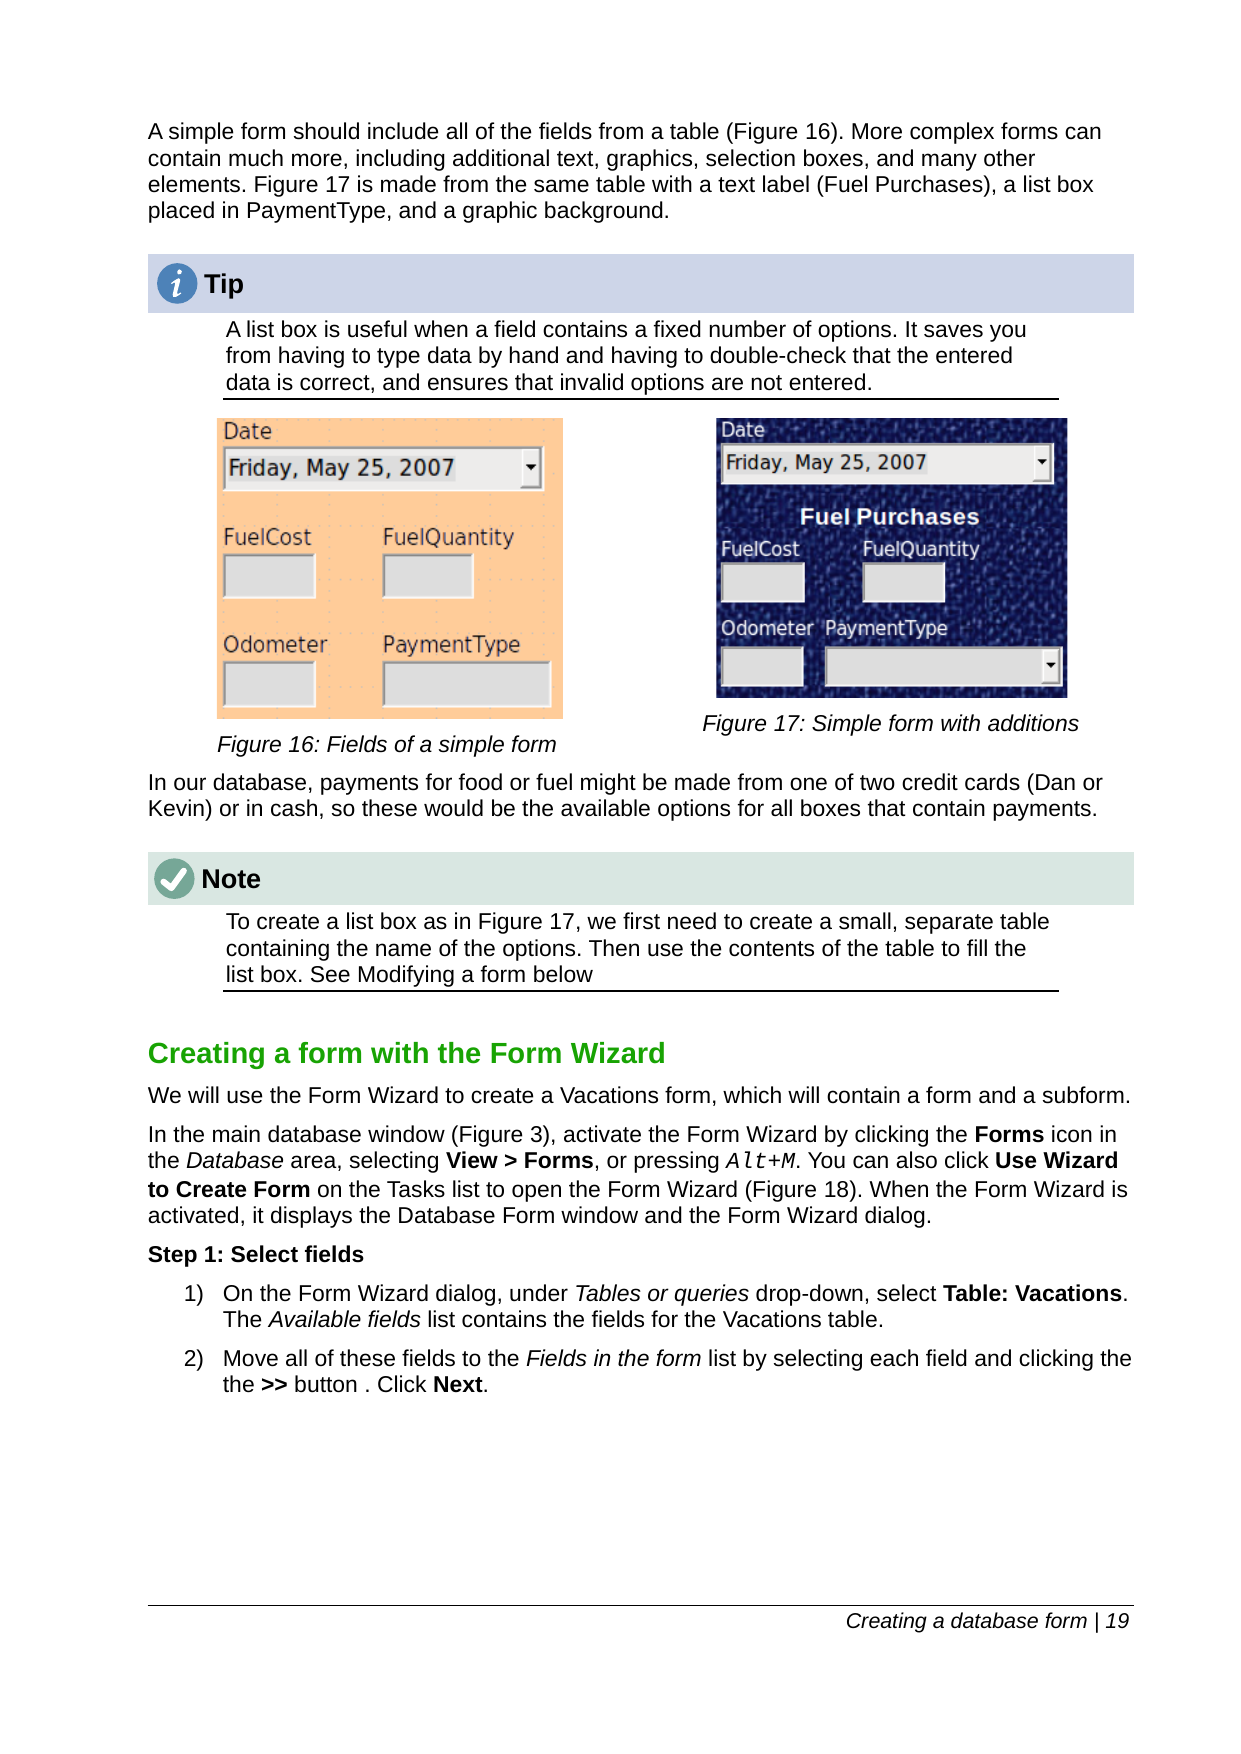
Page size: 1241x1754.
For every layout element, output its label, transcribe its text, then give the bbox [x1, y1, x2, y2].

subtitle Tip [148, 254, 1134, 313]
table_header [641, 419, 1143, 757]
list On the Form Wizard dialog, under Tables or queries drop-down, select Table: Vacations. The Available fields list contains the fields for the Vacations table. [204, 1280, 1134, 1333]
text In the main database window (Figure 3), activate the Form Wizard by clicking the Forms icon in the Database area, selecting View > Forms, or pressing Alt+M. You can also click Use Wizard to Create Form on the Tasks list to open the Form Wizard (Figure 18). When the Form Wizard is activated, it displays the Database Form window and the Form Wizard dialog. [148, 1121, 1134, 1228]
text A simple form should include all of the fields from a table (Figure 16). More complex forms can contain much more, including additional text, graphics, selection boxes, and many other elements. Figure 17 is made from the same table with a text label (Fuel Purchases), a list box placed in PaymentType, and a graphic background. [148, 118, 1134, 223]
table_header [239, 741, 245, 751]
text A list box is useful when a field contains a fixed number of options. It saves you from having to type data by hand and having to double-check that the entered data is correct, and ensures that invalid options are not entered. [223, 313, 1059, 398]
text To create a list box as in Figure 17, we first need to create a small, separate table containing the name of the options. Then use the contents of the table to fill the list box. See Modifying a form below [223, 905, 1059, 990]
subtitle Creating a form with the Form Wizard [148, 1036, 1134, 1070]
list Move all of these fields to the Fields in the form list by selecting each field and clicking the the >> button . Click Next. [204, 1345, 1134, 1398]
picture [716, 418, 1068, 698]
text In our database, payments for food or fuel might be made from one of two credit cards (Dan or Kevin) or in cash, so these would be the available options for all boxes that contain payments. [148, 769, 1134, 822]
picture [216, 418, 563, 719]
subtitle Note [148, 852, 1134, 905]
table_header [139, 419, 641, 757]
text Step 1: Select fields [148, 1241, 1134, 1267]
text We will use the Form Wizard to create a Vacations form, which will contain a form and a subform. [148, 1082, 1134, 1109]
